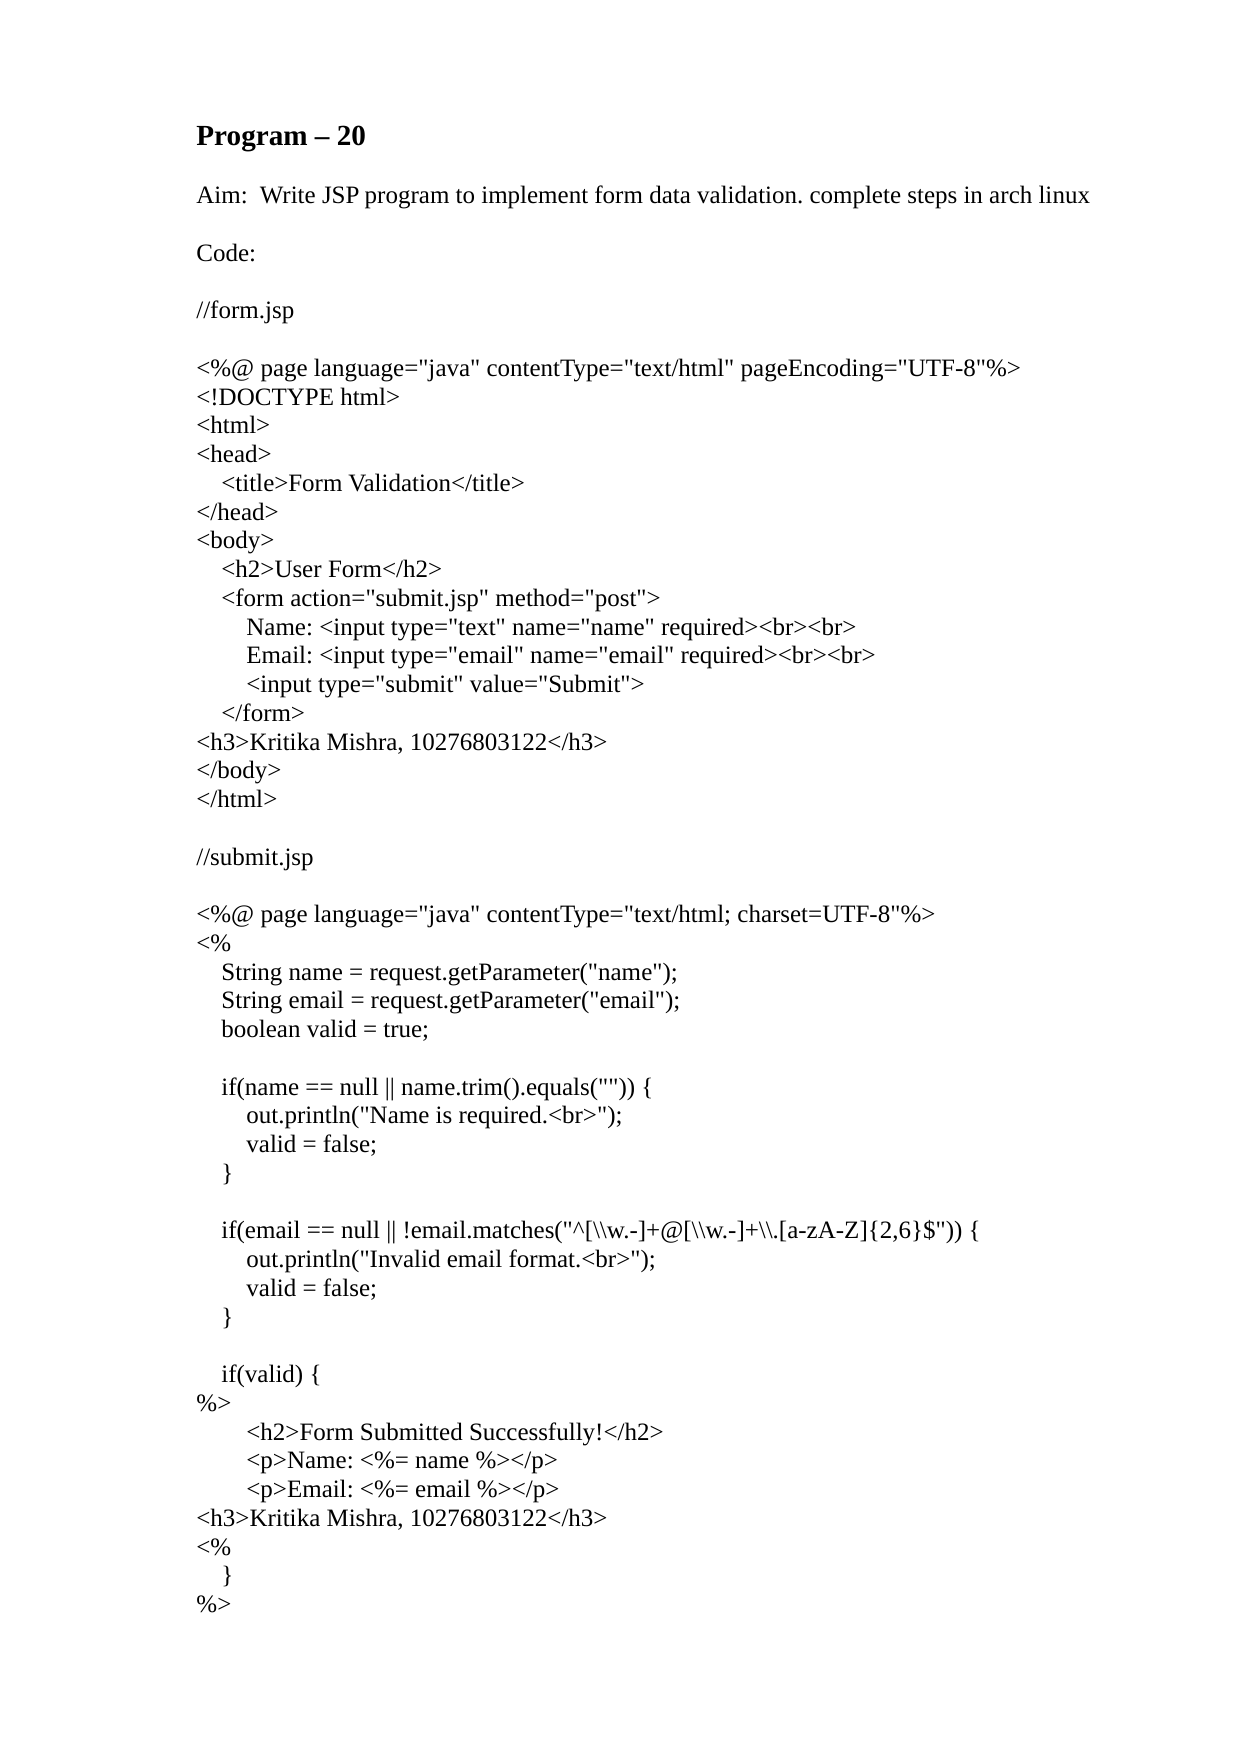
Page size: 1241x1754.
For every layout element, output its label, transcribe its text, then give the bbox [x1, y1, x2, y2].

text out.println("Invalid email format.<br>"); [196, 1244, 1122, 1273]
text <title>Form Validation</title> [196, 468, 1122, 497]
text Aim: Write JSP program to implement form data validation. complete steps in arch linux [196, 180, 1122, 209]
text Code: [196, 238, 1122, 267]
text //form.jsp [196, 295, 1122, 324]
text <html> [196, 410, 1122, 439]
text //submit.jsp [196, 842, 1122, 870]
text if(valid) { [196, 1359, 1122, 1388]
text if(name == null || name.trim().equals("")) { [196, 1072, 1122, 1100]
text <form action="submit.jsp" method="post"> [196, 583, 1122, 612]
text <!DOCTYPE html> [196, 382, 1122, 410]
text <%@ page language="java" contentType="text/html" pageEncoding="UTF-8"%> [196, 353, 1122, 382]
text String email = request.getParameter("email"); [196, 985, 1122, 1014]
text valid = false; [196, 1129, 1122, 1158]
text </body> [196, 755, 1122, 784]
text boolean valid = true; [196, 1014, 1122, 1043]
text <h2>User Form</h2> [196, 554, 1122, 583]
text <input type="submit" value="Submit"> [196, 669, 1122, 698]
text <%@ page language="java" contentType="text/html; charset=UTF-8"%> [196, 899, 1122, 928]
text String name = request.getParameter("name"); [196, 957, 1122, 985]
text out.println("Name is required.<br>"); [196, 1100, 1122, 1129]
text } [196, 1302, 1122, 1330]
text } [196, 1560, 1122, 1589]
text <body> [196, 525, 1122, 554]
text Name: <input type="text" name="name" required><br><br> [196, 612, 1122, 640]
text if(email == null || !email.matches("^[\\w.-]+@[\\w.-]+\\.[a-zA-Z]{2,6}$")) { [196, 1215, 1122, 1244]
text </form> [196, 698, 1122, 727]
text valid = false; [196, 1273, 1122, 1302]
text </head> [196, 497, 1122, 525]
text <head> [196, 439, 1122, 468]
text } [196, 1158, 1122, 1187]
text <% [196, 928, 1122, 957]
text <h3>Kritika Mishra, 10276803122</h3> [196, 727, 1122, 755]
text <h2>Form Submitted Successfully!</h2> [196, 1417, 1122, 1445]
text Program – 20 [196, 118, 1122, 152]
text <p>Name: <%= name %></p> [196, 1445, 1122, 1474]
text <h3>Kritika Mishra, 10276803122</h3> [196, 1503, 1122, 1532]
text </html> [196, 784, 1122, 813]
text %> [196, 1589, 1122, 1618]
text %> [196, 1388, 1122, 1417]
text <% [196, 1532, 1122, 1560]
text Email: <input type="email" name="email" required><br><br> [196, 640, 1122, 669]
text <p>Email: <%= email %></p> [196, 1474, 1122, 1503]
